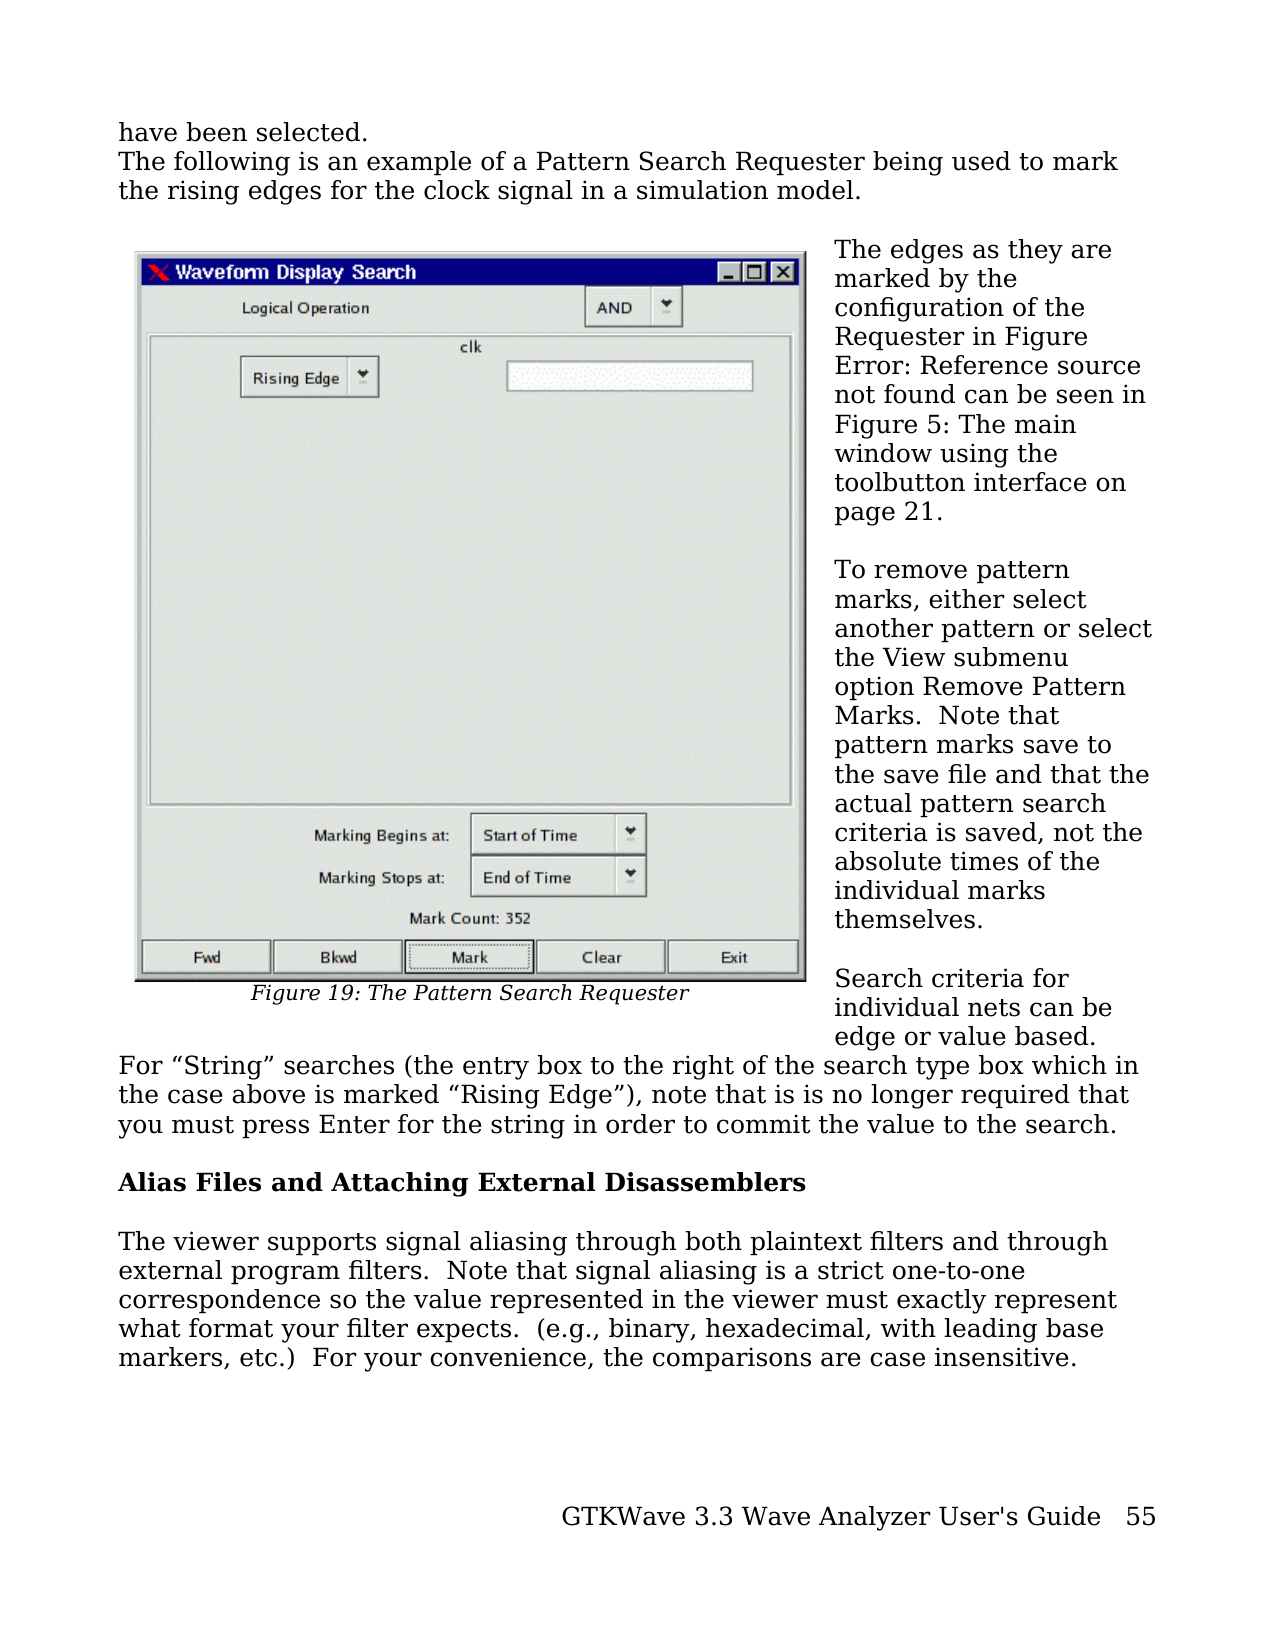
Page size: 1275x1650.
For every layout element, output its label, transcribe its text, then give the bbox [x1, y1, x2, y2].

text To remove pattern marks, either select another pattern or select the View submenu option Remove Pattern Marks. Note that pattern marks save to the save file and that the actual pattern search criteria is saved, not the absolute times of the individual marks themselves. [822, 556, 1157, 935]
text The edges as they are marked by the configuration of the Requester in Figure Error: Reference source not found can be seen in Figure 5: The main window using the toolbutton interface on page 21. [118, 235, 1157, 1034]
text The viewer supports signal aliasing through both plaintext filters and through external program filters. Note that signal aliasing is a strict one-to-one correspondence so the value represented in the viewer must exactly represent what format your filter expects. (e.g., binary, hexadecimal, with leading base markers, etc.) For your convenience, the comparisons are case insensitive. [118, 1227, 1157, 1373]
text Alias Files and Attaching External Disassemblers [118, 1168, 1157, 1197]
text Figure 19: The Pattern Search Requester [134, 982, 806, 1005]
text Search criteria for individual nets can be edge or value based. For “String” searches (the entry box to the right of the search type box which in the case above is marked “Rising Edge”), note that is is no longer required that you must press Enter for the string in order to commit the value to the search. [118, 964, 1157, 1139]
picture [134, 251, 807, 982]
text The following is an example of a Pattern Search Requester being used to mark the rising edges for the clock signal in a simulation model. [118, 147, 1157, 206]
text have been selected. [118, 118, 1157, 147]
